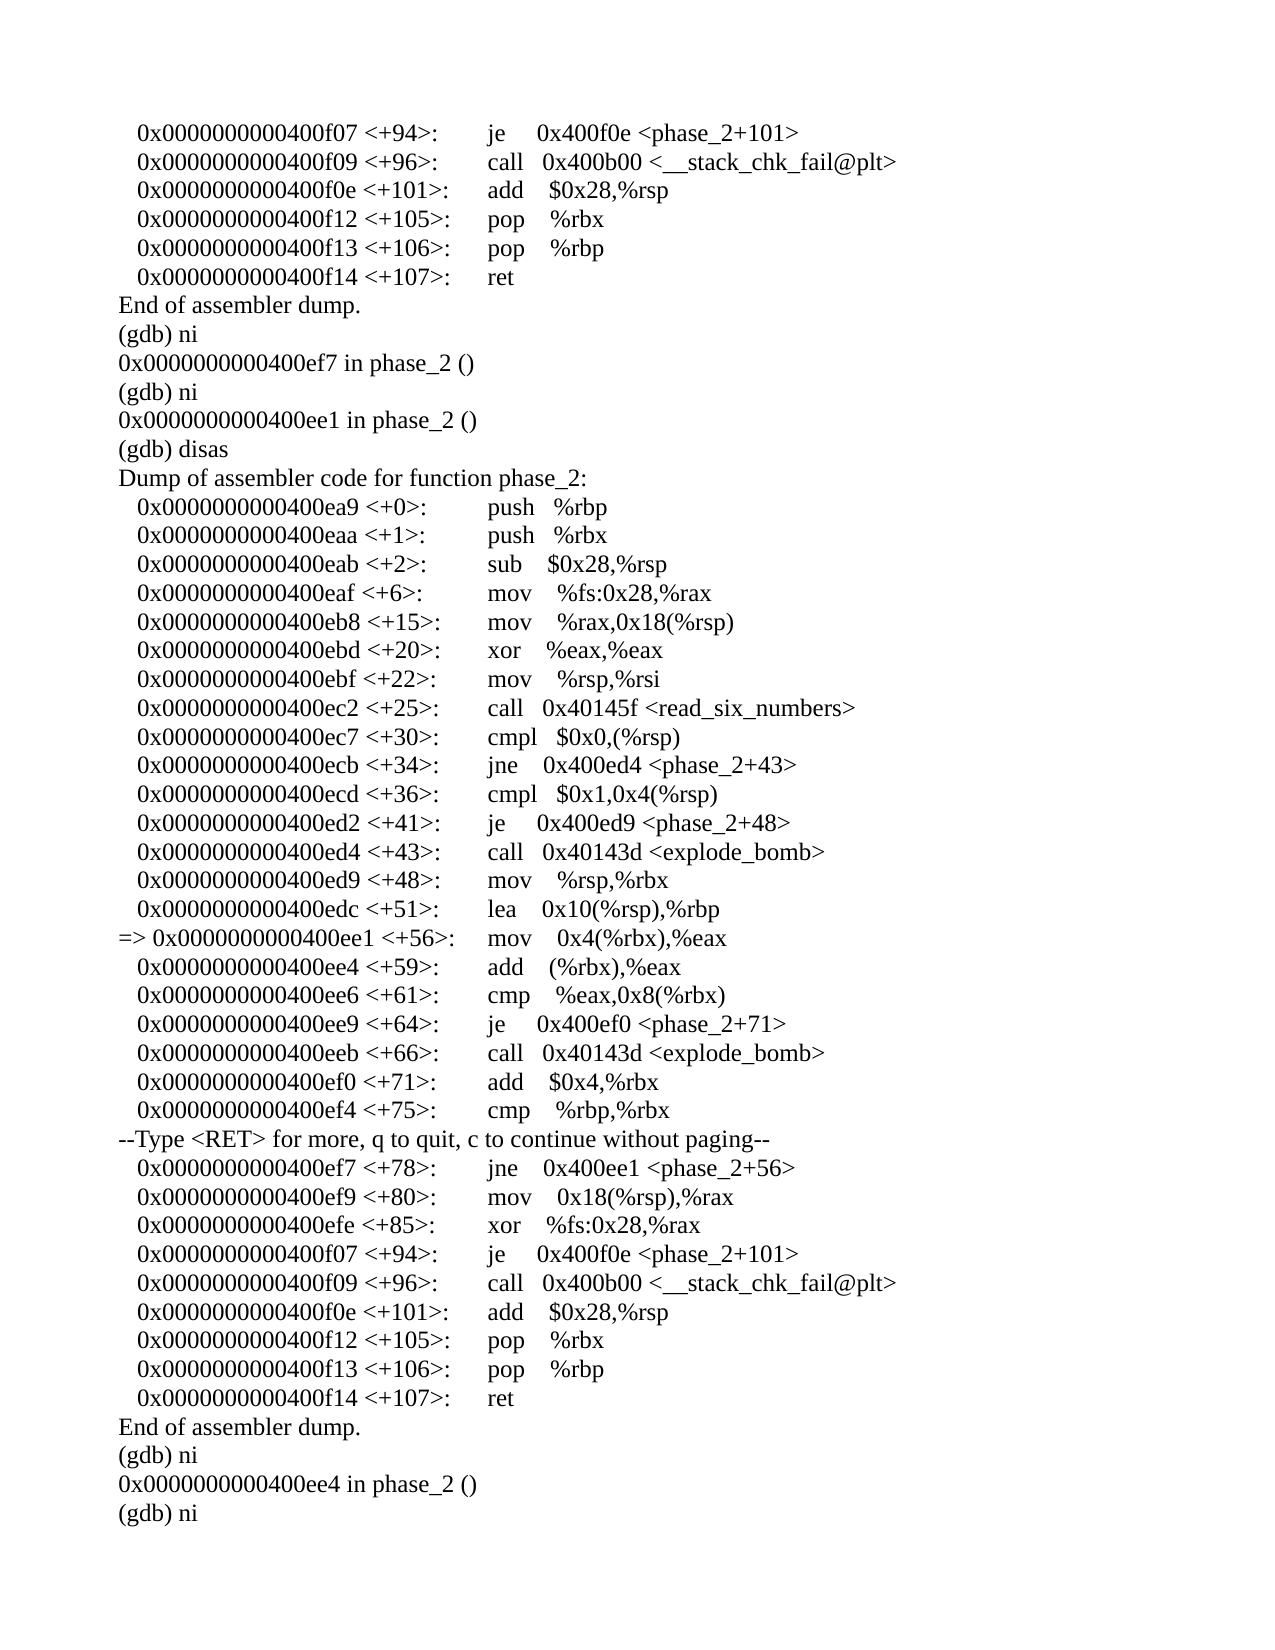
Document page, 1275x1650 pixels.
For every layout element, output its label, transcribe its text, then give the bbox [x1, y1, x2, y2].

text Dump of assembler code for function phase_2: [118, 463, 1157, 492]
text (gdb) ni [118, 1441, 1157, 1469]
text 0x0000000000400eeb <+66>: call 0x40143d <explode_bomb> [118, 1038, 1157, 1067]
text 0x0000000000400f12 <+105>: pop %rbx [118, 204, 1157, 233]
text 0x0000000000400ecb <+34>: jne 0x400ed4 <phase_2+43> [118, 751, 1157, 779]
text (gdb) ni [118, 1498, 1157, 1527]
text 0x0000000000400ee1 in phase_2 () [118, 406, 1157, 434]
text 0x0000000000400ecd <+36>: cmpl $0x1,0x4(%rsp) [118, 779, 1157, 808]
text 0x0000000000400f07 <+94>: je 0x400f0e <phase_2+101> [118, 118, 1157, 147]
text 0x0000000000400f13 <+106>: pop %rbp [118, 1354, 1157, 1383]
text (gdb) ni [118, 377, 1157, 406]
text 0x0000000000400eb8 <+15>: mov %rax,0x18(%rsp) [118, 607, 1157, 636]
text 0x0000000000400f07 <+94>: je 0x400f0e <phase_2+101> [118, 1239, 1157, 1268]
text 0x0000000000400ef7 in phase_2 () [118, 348, 1157, 377]
text 0x0000000000400ee4 in phase_2 () [118, 1469, 1157, 1498]
text 0x0000000000400f12 <+105>: pop %rbx [118, 1326, 1157, 1354]
text (gdb) disas [118, 434, 1157, 463]
text 0x0000000000400ec2 <+25>: call 0x40145f <read_six_numbers> [118, 693, 1157, 722]
text 0x0000000000400ea9 <+0>: push %rbp [118, 492, 1157, 521]
text 0x0000000000400eaf <+6>: mov %fs:0x28,%rax [118, 578, 1157, 607]
text 0x0000000000400f13 <+106>: pop %rbp [118, 233, 1157, 262]
text 0x0000000000400f0e <+101>: add $0x28,%rsp [118, 176, 1157, 204]
text 0x0000000000400f14 <+107>: ret [118, 1383, 1157, 1412]
text 0x0000000000400ef4 <+75>: cmp %rbp,%rbx [118, 1096, 1157, 1124]
text (gdb) ni [118, 319, 1157, 348]
text 0x0000000000400ee9 <+64>: je 0x400ef0 <phase_2+71> [118, 1009, 1157, 1038]
text 0x0000000000400ed2 <+41>: je 0x400ed9 <phase_2+48> [118, 808, 1157, 837]
text 0x0000000000400ed4 <+43>: call 0x40143d <explode_bomb> [118, 837, 1157, 866]
text 0x0000000000400edc <+51>: lea 0x10(%rsp),%rbp [118, 894, 1157, 923]
text 0x0000000000400ebd <+20>: xor %eax,%eax [118, 636, 1157, 664]
text --Type <RET> for more, q to quit, c to continue without paging-- [118, 1124, 1157, 1153]
text 0x0000000000400eaa <+1>: push %rbx [118, 521, 1157, 549]
text 0x0000000000400f09 <+96>: call 0x400b00 <__stack_chk_fail@plt> [118, 1268, 1157, 1297]
text 0x0000000000400f0e <+101>: add $0x28,%rsp [118, 1297, 1157, 1326]
text 0x0000000000400ee4 <+59>: add (%rbx),%eax [118, 952, 1157, 981]
text 0x0000000000400f09 <+96>: call 0x400b00 <__stack_chk_fail@plt> [118, 147, 1157, 176]
text 0x0000000000400ef7 <+78>: jne 0x400ee1 <phase_2+56> [118, 1153, 1157, 1182]
text End of assembler dump. [118, 1412, 1157, 1441]
text 0x0000000000400ec7 <+30>: cmpl $0x0,(%rsp) [118, 722, 1157, 751]
text 0x0000000000400f14 <+107>: ret [118, 262, 1157, 291]
text 0x0000000000400ef0 <+71>: add $0x4,%rbx [118, 1067, 1157, 1096]
text 0x0000000000400ebf <+22>: mov %rsp,%rsi [118, 664, 1157, 693]
text End of assembler dump. [118, 291, 1157, 319]
text 0x0000000000400ee6 <+61>: cmp %eax,0x8(%rbx) [118, 981, 1157, 1009]
text 0x0000000000400eab <+2>: sub $0x28,%rsp [118, 549, 1157, 578]
text => 0x0000000000400ee1 <+56>: mov 0x4(%rbx),%eax [118, 923, 1157, 952]
text 0x0000000000400ed9 <+48>: mov %rsp,%rbx [118, 866, 1157, 894]
text 0x0000000000400ef9 <+80>: mov 0x18(%rsp),%rax [118, 1182, 1157, 1211]
text 0x0000000000400efe <+85>: xor %fs:0x28,%rax [118, 1211, 1157, 1239]
